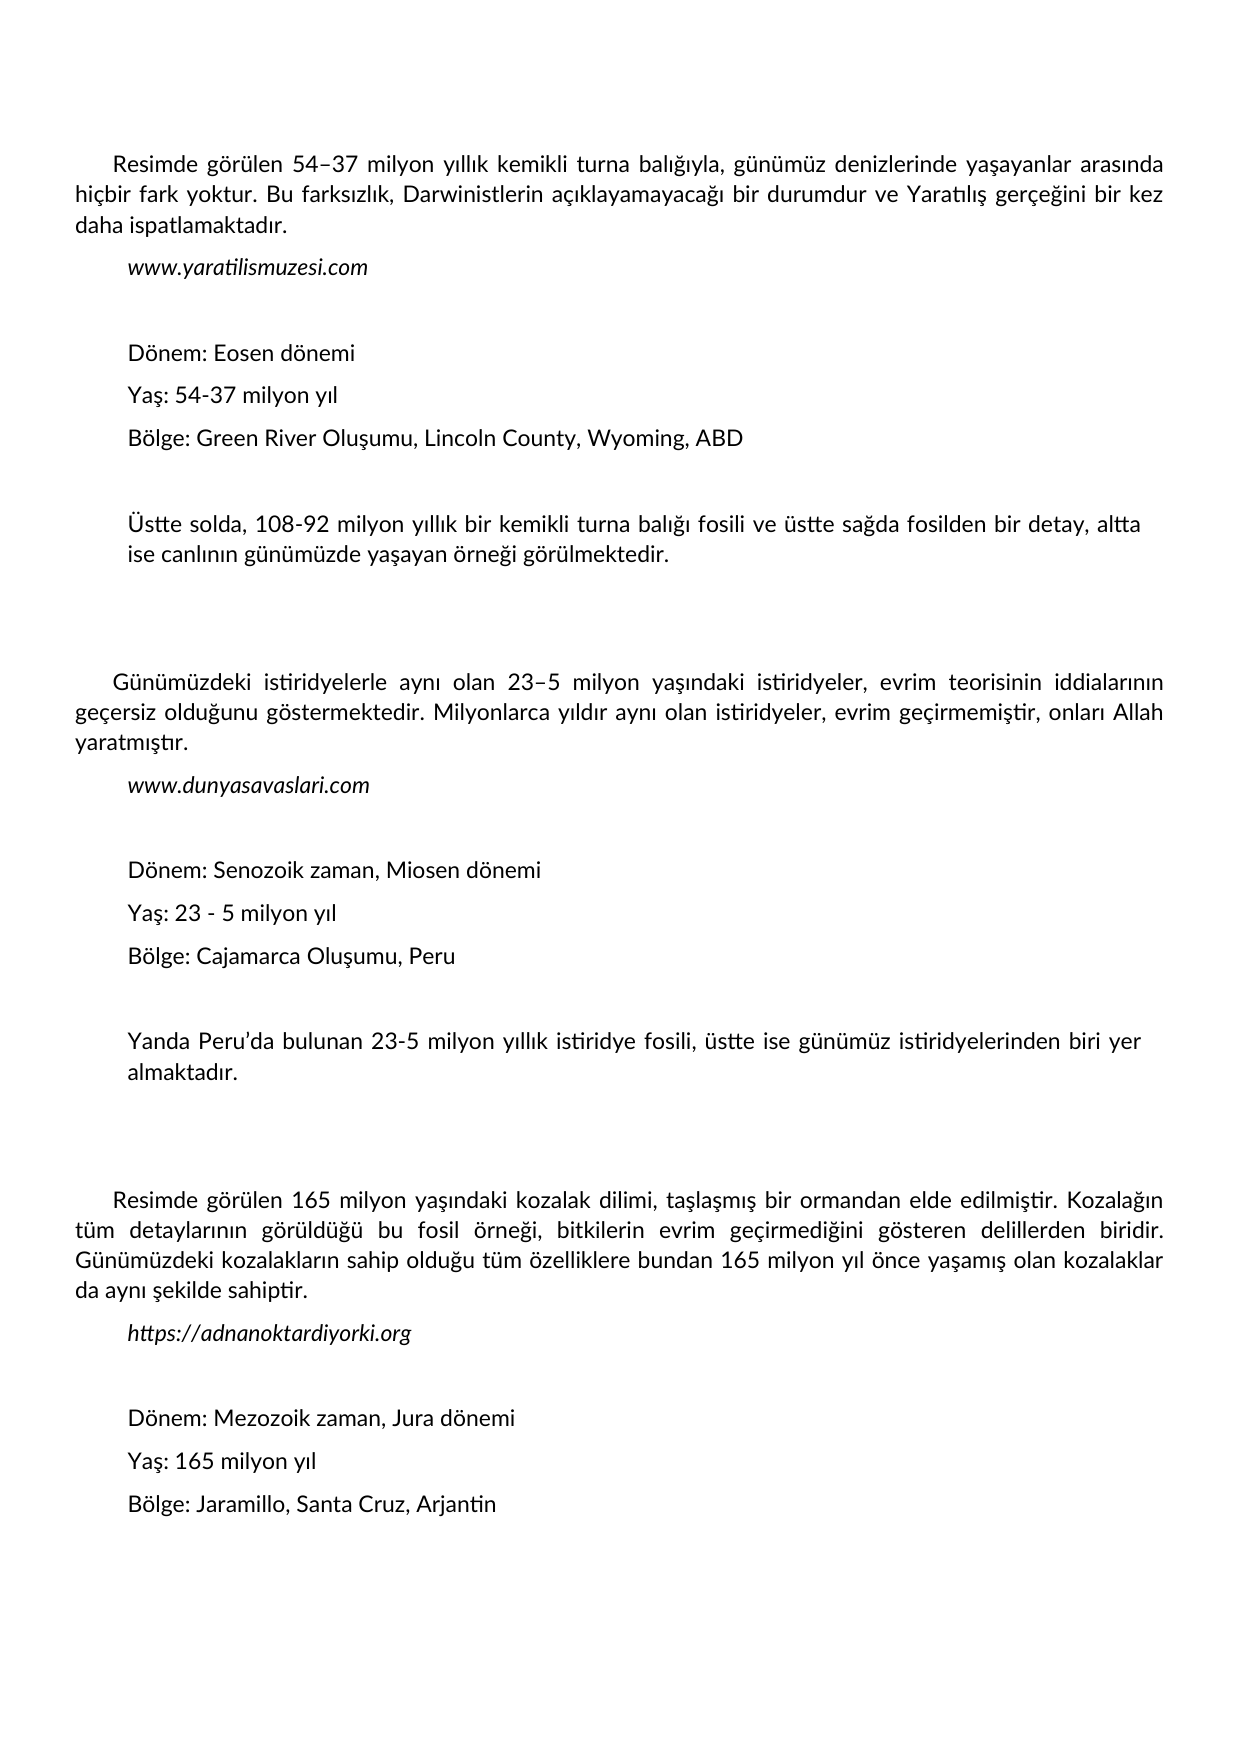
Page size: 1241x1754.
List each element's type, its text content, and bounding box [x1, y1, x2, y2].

text www.yaratilismuzesi.com [127, 253, 1143, 281]
text www.dunyasavaslari.com [127, 771, 1143, 798]
text https://adnanoktardiyorki.org [127, 1319, 1143, 1346]
text Dönem: Mezozoik zaman, Jura dönemi [127, 1404, 1143, 1432]
text Resimde görülen 165 milyon yaşındaki kozalak dilimi, taşlaşmış bir ormandan elde edilmiştir. Kozalağın tüm detaylarının görüldüğü bu fosil örneği, bitkilerin evrim geçirmediğini gösteren delillerden biridir. Günümüzdeki kozalakların sahip olduğu tüm özelliklere bundan 165 milyon yıl önce yaşamış olan kozalaklar da aynı şekilde sahiptir. [75, 1185, 1165, 1303]
text Yaş: 54-37 milyon yıl [127, 381, 1143, 409]
text Yanda Peru’da bulunan 23-5 milyon yıllık istiridye fosili, üstte ise günümüz istiridyelerinden biri yer almaktadır. [127, 1027, 1143, 1085]
text Dönem: Senozoik zaman, Miosen dönemi [127, 856, 1143, 884]
text Günümüzdeki istiridyelerle aynı olan 23–5 milyon yaşındaki istiridyeler, evrim teorisinin iddialarının geçersiz olduğunu göstermektedir. Milyonlarca yıldır aynı olan istiridyeler, evrim geçirmemiştir, onları Allah yaratmıştır. [75, 668, 1165, 756]
text Yaş: 165 milyon yıl [127, 1447, 1143, 1474]
text Resimde görülen 54–37 milyon yıllık kemikli turna balığıyla, günümüz denizlerinde yaşayanlar arasında hiçbir fark yoktur. Bu farksızlık, Darwinistlerin açıklayamayacağı bir durumdur ve Yaratılış gerçeğini bir kez daha ispatlamaktadır. [75, 150, 1165, 238]
text Bölge: Jaramillo, Santa Cruz, Arjantin [127, 1489, 1143, 1517]
text Üstte solda, 108-92 milyon yıllık bir kemikli turna balığı fosili ve üstte sağda fosilden bir detay, altta ise canlının günümüzde yaşayan örneği görülmektedir. [127, 509, 1143, 567]
text Bölge: Cajamarca Oluşumu, Peru [127, 942, 1143, 969]
text Yaş: 23 - 5 milyon yıl [127, 899, 1143, 926]
text Bölge: Green River Oluşumu, Lincoln County, Wyoming, ABD [127, 424, 1143, 451]
text Dönem: Eosen dönemi [127, 338, 1143, 366]
